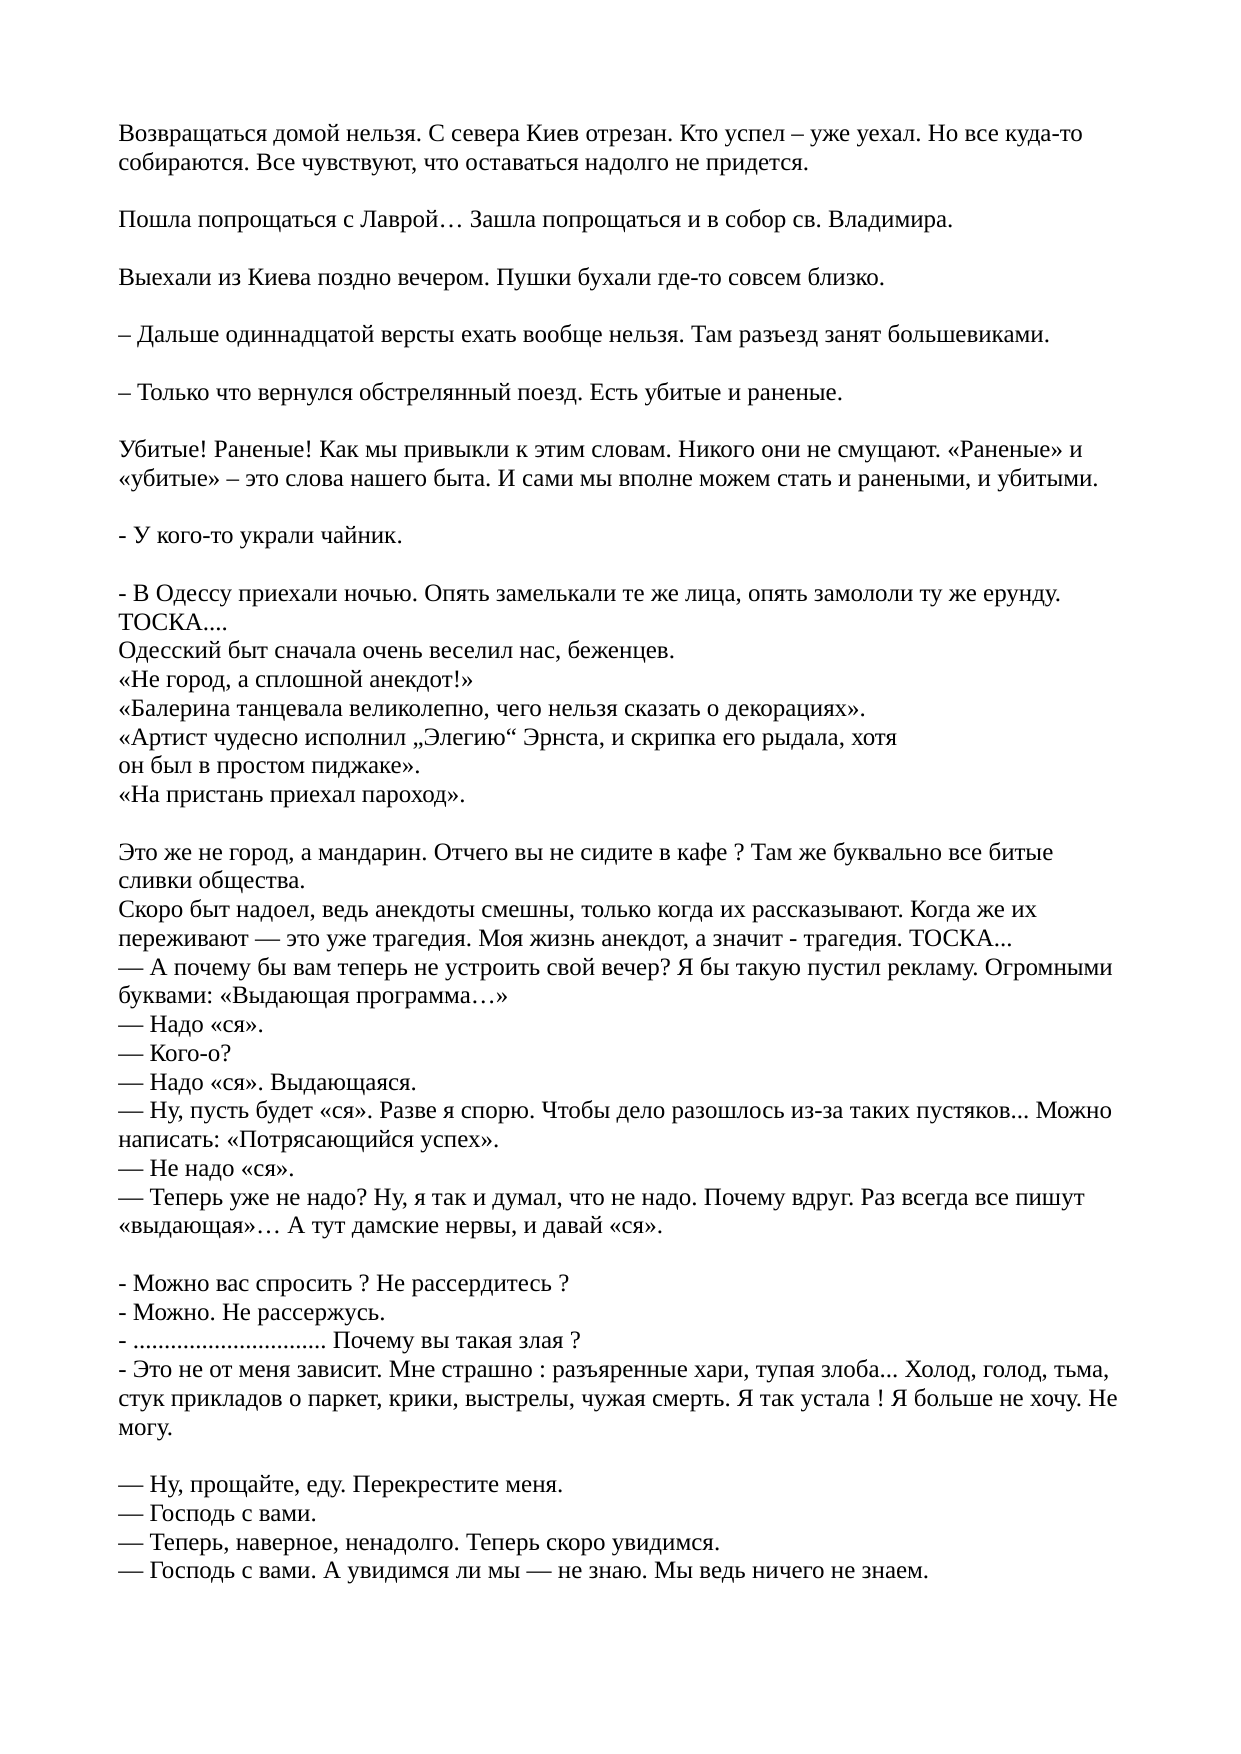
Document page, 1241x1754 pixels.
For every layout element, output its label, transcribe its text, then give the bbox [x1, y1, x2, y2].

text — Господь с вами. А увидимся ли мы — не знаю. Мы ведь ничего не знаем. [118, 1556, 1122, 1584]
text Одесский быт сначала очень веселил нас, беженцев. [118, 636, 1122, 664]
text — Ну, пусть будет «ся». Разве я спорю. Чтобы дело разошлось из-за таких пустяков... Можно написать: «Потрясающийся успех». [118, 1096, 1122, 1153]
text — Теперь уже не надо? Ну, я так и думал, что не надо. Почему вдруг. Раз всегда все пишут «выдающая»… А тут дамские нервы, и давай «ся». [118, 1182, 1122, 1239]
text Это же не город, а мандарин. Отчего вы не сидите в кафе ? Там же буквально все битые сливки общества. [118, 837, 1122, 894]
text Скоро быт надоел, ведь анекдоты смешны, только когда их рассказывают. Когда же их переживают — это уже трагедия. Моя жизнь анекдот, а значит - трагедия. ТОСКА... [118, 894, 1122, 952]
text — А почему бы вам теперь не устроить свой вечер? Я бы такую пустил рекламу. Огромными буквами: «Выдающая программа…» [118, 952, 1122, 1009]
text — Надо «ся». Выдающаяся. [118, 1067, 1122, 1096]
text — Не надо «ся». [118, 1153, 1122, 1182]
text «Не город, а сплошной анекдот!» [118, 664, 1122, 693]
text Убитые! Раненые! Как мы привыкли к этим словам. Никого они не смущают. «Раненые» и «убитые» – это слова нашего быта. И сами мы вполне можем стать и ранеными, и убитыми. [118, 434, 1122, 492]
text - Можно вас спросить ? Не рассердитесь ? [118, 1268, 1122, 1297]
text - Можно. Не рассержусь. [118, 1297, 1122, 1326]
text - У кого-то украли чайник. [118, 521, 1122, 549]
text он был в простом пиджаке». [118, 751, 1122, 779]
text - ............................... Почему вы такая злая ? [118, 1326, 1122, 1354]
text Выехали из Киева поздно вечером. Пушки бухали где-то совсем близко. [118, 262, 1122, 291]
text «Артист чудесно исполнил „Элегию“ Эрнста, и скрипка его рыдала, хотя [118, 722, 1122, 751]
text «На пристань приехал пароход». [118, 779, 1122, 808]
text - В Одессу приехали ночью. Опять замелькали те же лица, опять замололи ту же ерунду. ТОСКА.... [118, 578, 1122, 636]
text — Ну, прощайте, еду. Перекрестите меня. [118, 1469, 1122, 1498]
text – Дальше одиннадцатой версты ехать вообще нельзя. Там разъезд занят большевиками. [118, 319, 1122, 348]
text – Только что вернулся обстрелянный поезд. Есть убитые и раненые. [118, 377, 1122, 406]
text Пошла попрощаться с Лаврой… Зашла попрощаться и в собор св. Владимира. [118, 204, 1122, 233]
text — Господь с вами. [118, 1498, 1122, 1527]
text Возвращаться домой нельзя. С севера Киев отрезан. Кто успел – уже уехал. Но все куда-то собираются. Все чувствуют, что оставаться надолго не придется. [118, 118, 1122, 176]
text - Это не от меня зависит. Мне страшно : разъяренные хари, тупая злоба... Холод, голод, тьма, стук прикладов о паркет, крики, выстрелы, чужая смерть. Я так устала ! Я больше не хочу. Не могу. [118, 1354, 1122, 1441]
text — Кого-о? [118, 1038, 1122, 1067]
text — Надо «ся». [118, 1009, 1122, 1038]
text — Теперь, наверное, ненадолго. Теперь скоро увидимся. [118, 1527, 1122, 1556]
text «Балерина танцевала великолепно, чего нельзя сказать о декорациях». [118, 693, 1122, 722]
